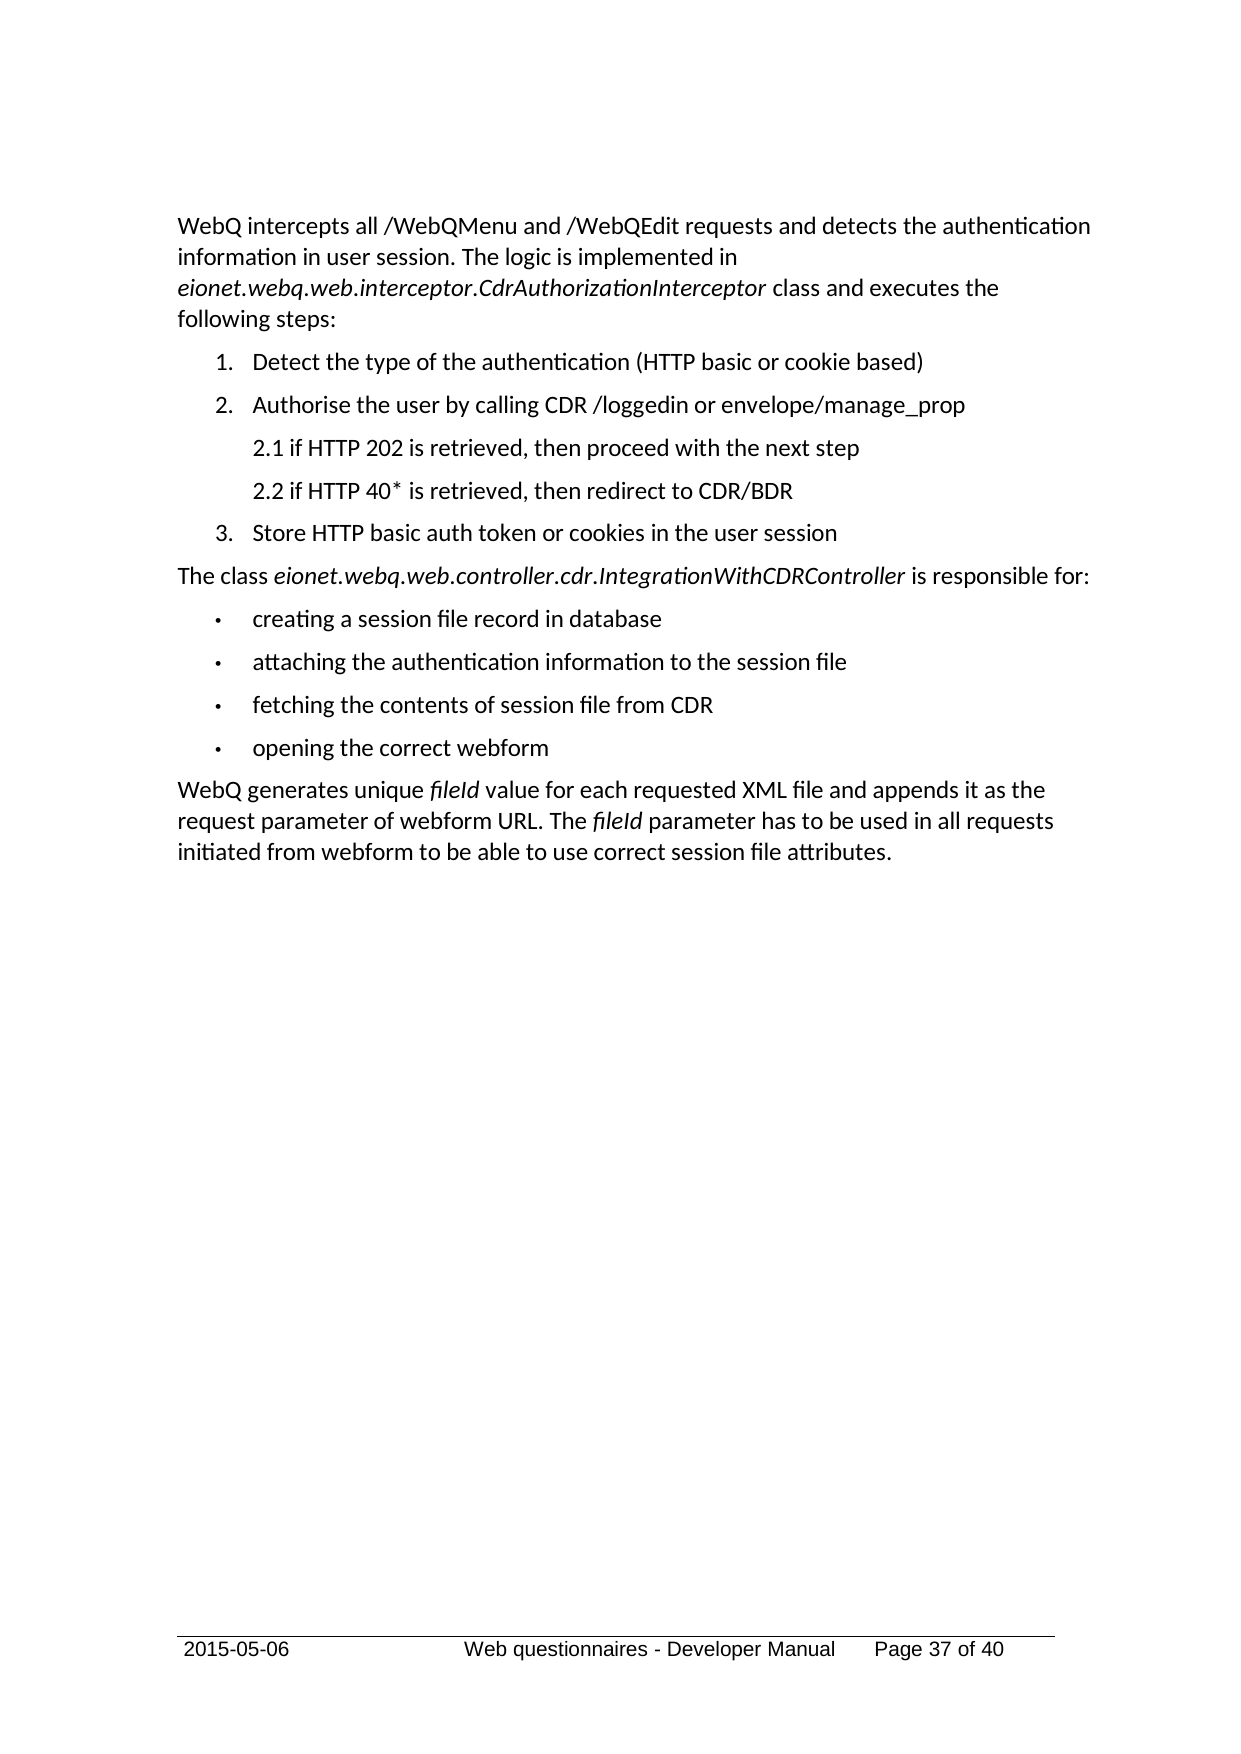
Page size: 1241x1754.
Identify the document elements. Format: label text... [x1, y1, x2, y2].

list opening the correct webform [215, 731, 1092, 762]
text WebQ generates unique fileId value for each requested XML file and appends it as the request parameter of webform URL. The fileId parameter has to be used in all requests initiated from webform to be able to use correct session file attributes. [177, 774, 1092, 867]
list Store HTTP basic auth token or cookies in the user session [215, 517, 1092, 548]
list 2.1 if HTTP 202 is retrieved, then proceed with the next step [215, 432, 1092, 463]
text The class eionet.webq.web.controller.cdr.IntegrationWithCDRController is responsible for: [177, 560, 1092, 591]
list attaching the authentication information to the session file [215, 646, 1092, 677]
list creating a session file record in database [215, 603, 1092, 634]
text WebQ intercepts all /WebQMenu and /WebQEdit requests and detects the authentication information in user session. The logic is implemented in eionet.webq.web.interceptor.CdrAuthorizationInterceptor class and executes the following steps: [177, 210, 1092, 334]
list 2.2 if HTTP 40* is retrieved, then redirect to CDR/BDR [215, 474, 1092, 506]
list Authorise the user by calling CDR /loggedin or envelope/manage_prop [215, 389, 1092, 420]
list fetching the contents of session file from CDR [215, 689, 1092, 720]
list Detect the type of the authentication (HTTP basic or cookie based) [215, 346, 1092, 377]
